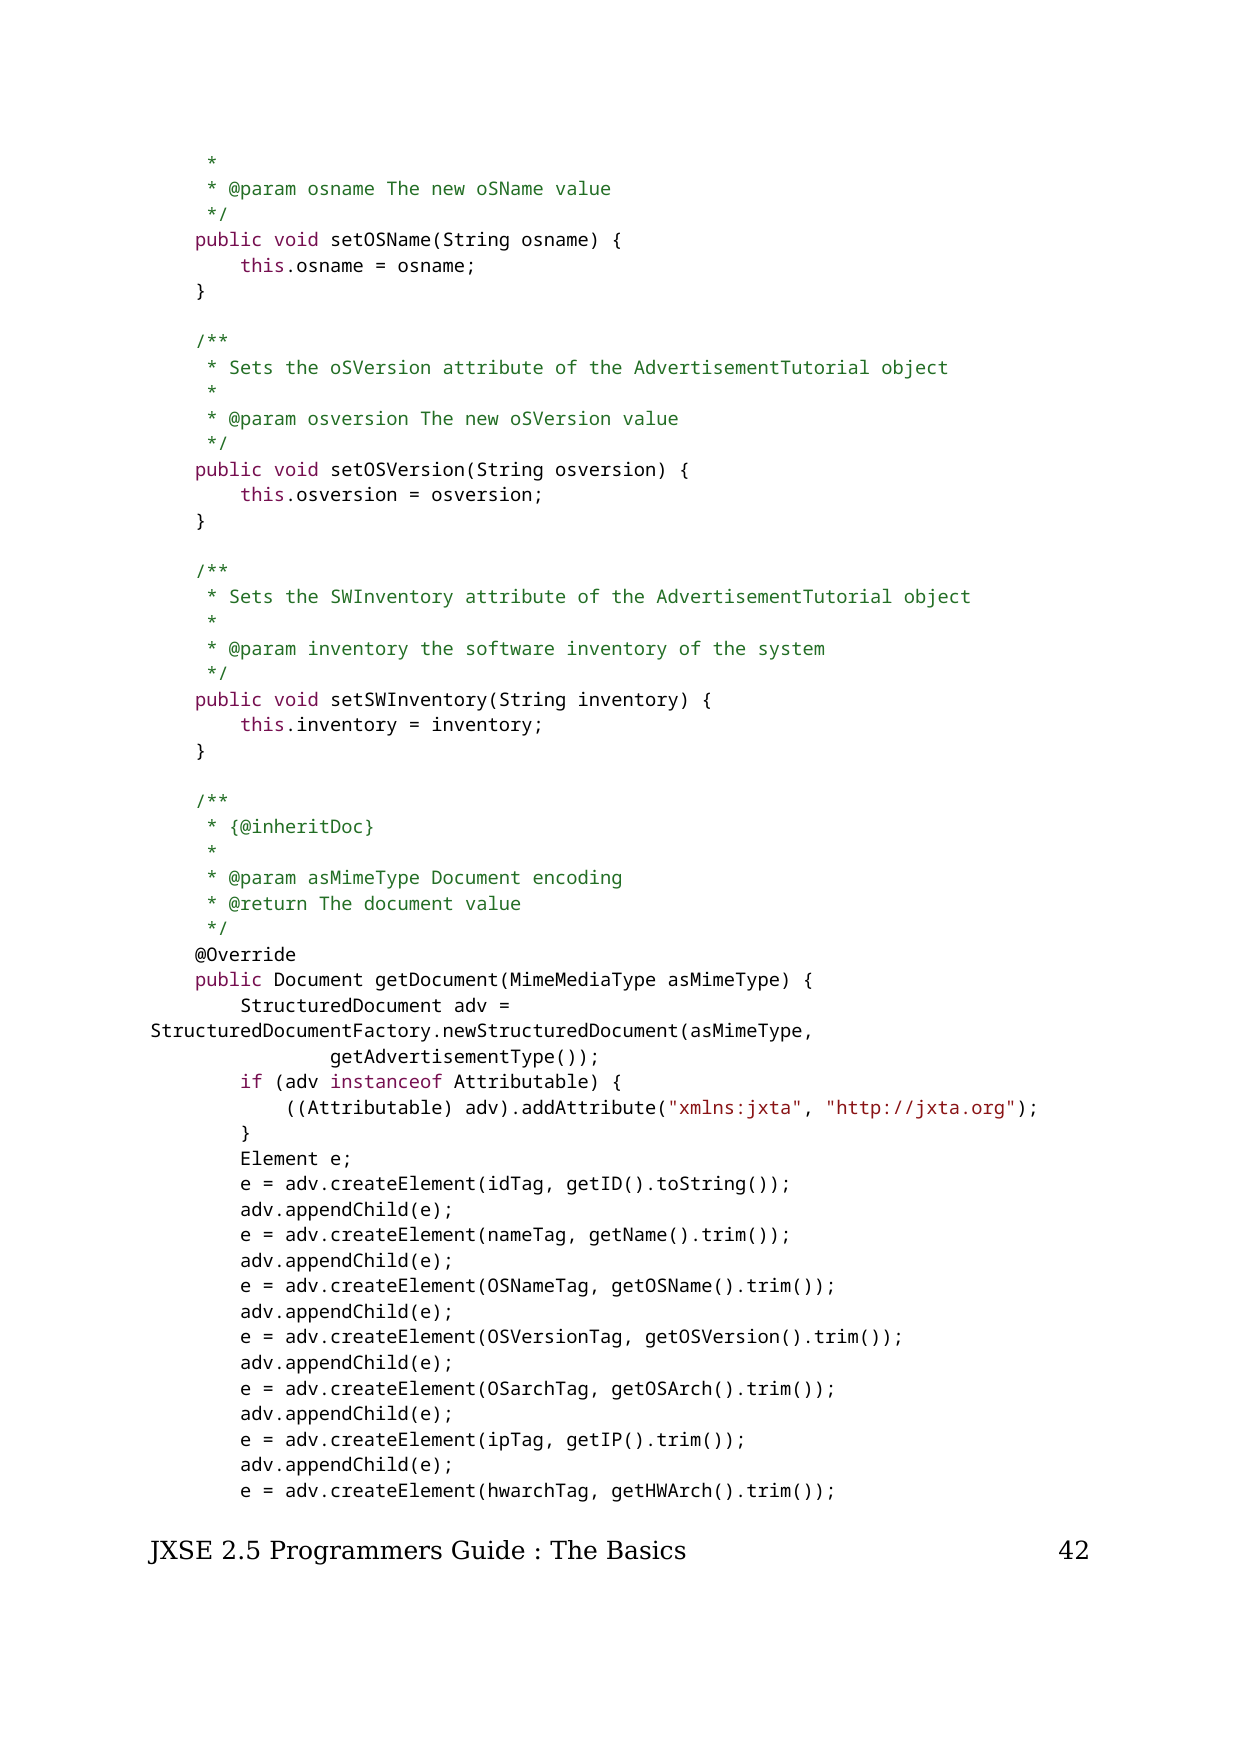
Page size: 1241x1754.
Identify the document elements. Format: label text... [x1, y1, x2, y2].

text * [150, 839, 1090, 864]
text StructuredDocument adv = StructuredDocumentFactory.newStructuredDocument(asMimeType, [150, 992, 1090, 1043]
text } [150, 1120, 1090, 1145]
text */ [150, 660, 1090, 686]
text adv.appendChild(e); [150, 1298, 1090, 1324]
text } [150, 737, 1090, 762]
text adv.appendChild(e); [150, 1349, 1090, 1375]
text e = adv.createElement(hwarchTag, getHWArch().trim()); [150, 1477, 1090, 1503]
text * [150, 380, 1090, 405]
text if (adv instanceof Attributable) { [150, 1069, 1090, 1094]
text public void setOSName(String osname) { [150, 227, 1090, 252]
text /** [150, 558, 1090, 584]
text * [150, 609, 1090, 635]
text this.osversion = osversion; [150, 482, 1090, 507]
text e = adv.createElement(idTag, getID().toString()); [150, 1171, 1090, 1196]
text e = adv.createElement(OSVersionTag, getOSVersion().trim()); [150, 1324, 1090, 1349]
text * [150, 150, 1090, 176]
text public void setSWInventory(String inventory) { [150, 686, 1090, 711]
text * Sets the SWInventory attribute of the AdvertisementTutorial object [150, 584, 1090, 609]
text */ [150, 201, 1090, 227]
text Element e; [150, 1145, 1090, 1171]
text getAdvertisementType()); [150, 1043, 1090, 1069]
text @Override [150, 941, 1090, 967]
text * @param asMimeType Document encoding [150, 864, 1090, 890]
text /** [150, 788, 1090, 813]
text adv.appendChild(e); [150, 1196, 1090, 1222]
text /** [150, 329, 1090, 354]
text * {@inheritDoc} [150, 813, 1090, 839]
text e = adv.createElement(ipTag, getIP().trim()); [150, 1426, 1090, 1452]
text adv.appendChild(e); [150, 1452, 1090, 1477]
text this.inventory = inventory; [150, 711, 1090, 737]
text adv.appendChild(e); [150, 1401, 1090, 1426]
text ((Attributable) adv).addAttribute("xmlns:jxta", "http://jxta.org"); [150, 1094, 1090, 1120]
text e = adv.createElement(OSarchTag, getOSArch().trim()); [150, 1375, 1090, 1401]
text * Sets the oSVersion attribute of the AdvertisementTutorial object [150, 354, 1090, 380]
text public Document getDocument(MimeMediaType asMimeType) { [150, 967, 1090, 992]
text adv.appendChild(e); [150, 1247, 1090, 1273]
text e = adv.createElement(OSNameTag, getOSName().trim()); [150, 1273, 1090, 1298]
text * @param osname The new oSName value [150, 176, 1090, 201]
text */ [150, 431, 1090, 456]
text } [150, 507, 1090, 533]
text * @return The document value [150, 890, 1090, 916]
text */ [150, 916, 1090, 941]
text * @param osversion The new oSVersion value [150, 405, 1090, 431]
text * @param inventory the software inventory of the system [150, 635, 1090, 660]
text this.osname = osname; [150, 252, 1090, 278]
text e = adv.createElement(nameTag, getName().trim()); [150, 1222, 1090, 1247]
text } [150, 278, 1090, 303]
text public void setOSVersion(String osversion) { [150, 456, 1090, 482]
